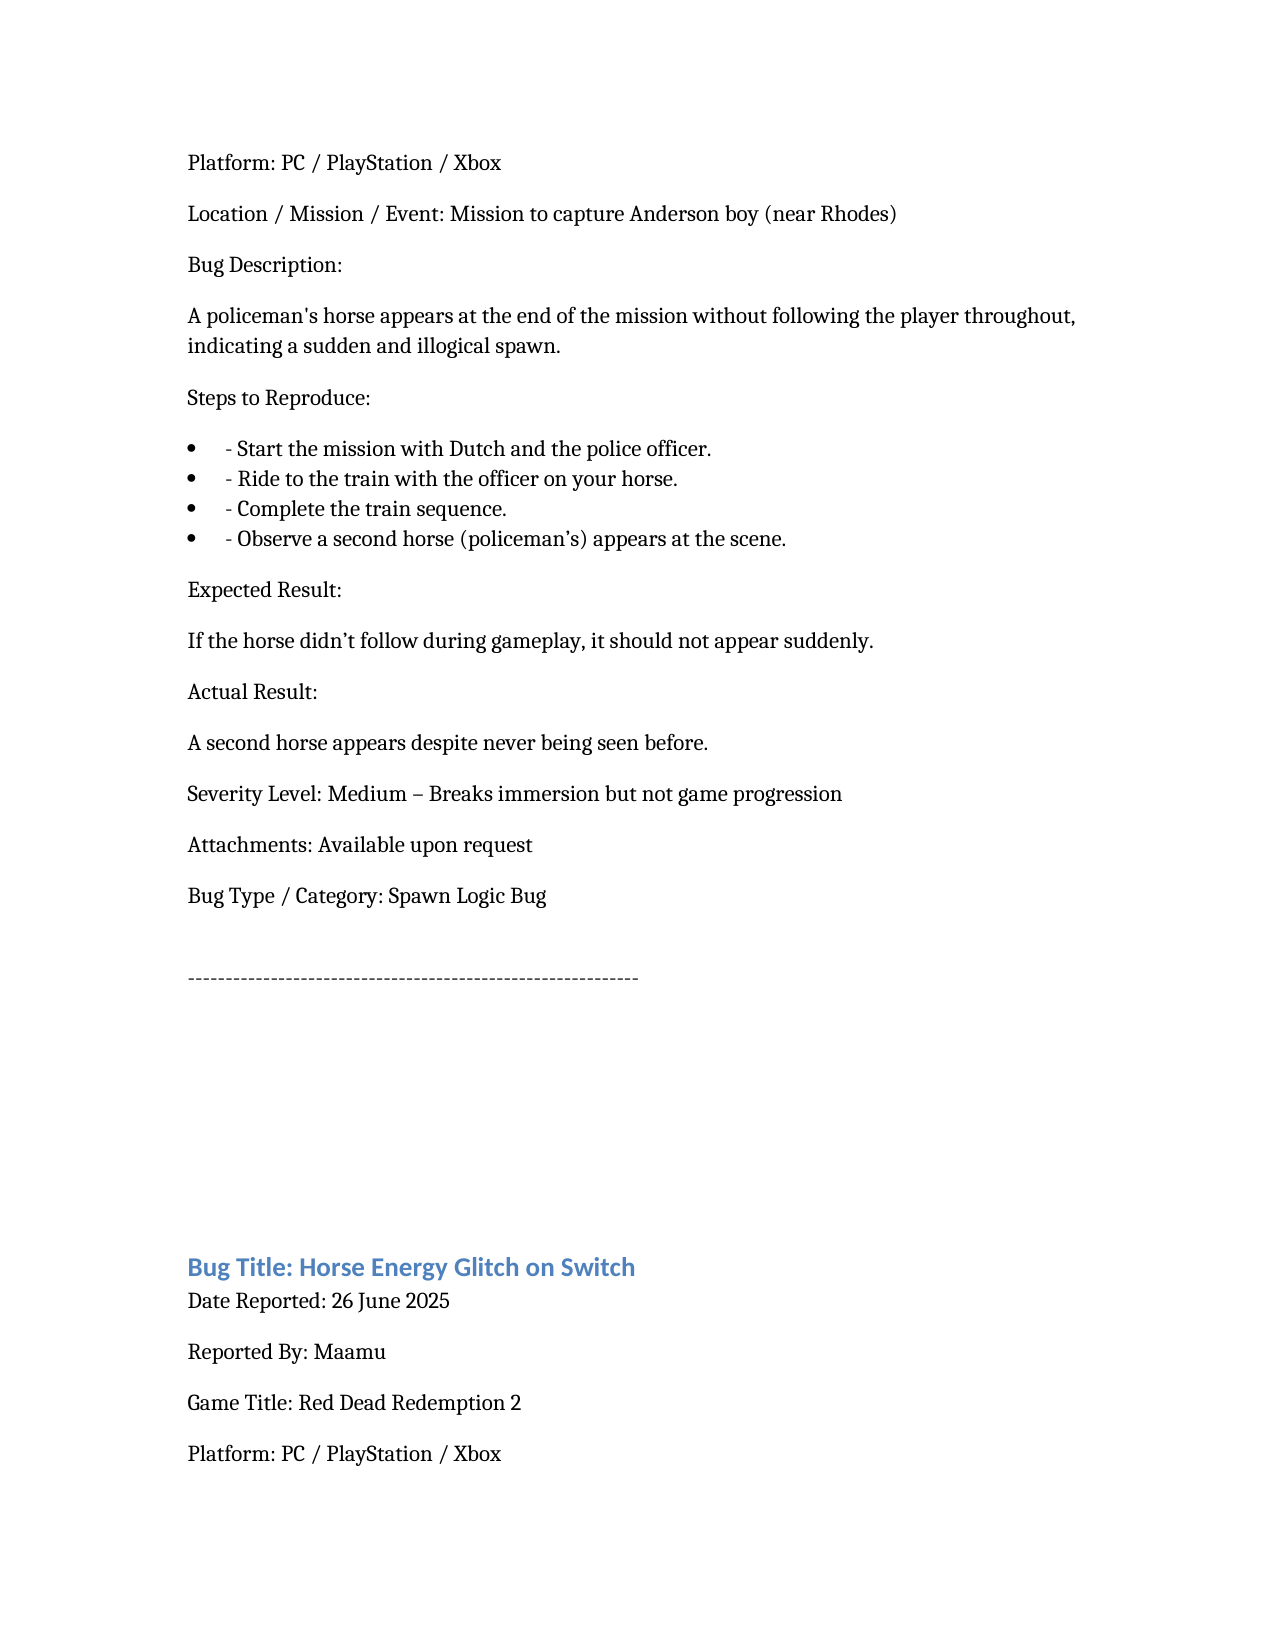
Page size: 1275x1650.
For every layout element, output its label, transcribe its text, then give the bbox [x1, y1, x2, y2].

text Bug Type / Category: Spawn Logic Bug [187, 883, 1087, 910]
text Attachments: Available upon request [187, 832, 1087, 859]
text Location / Mission / Event: Mission to capture Anderson boy (near Rhodes) [187, 201, 1087, 227]
text Game Title: Red Dead Redemption 2 [187, 1390, 1087, 1416]
text Reported By: Maamu [187, 1339, 1087, 1365]
text If the horse didn’t follow during gameplay, it should not appear suddenly. [187, 628, 1087, 654]
text A policeman's horse appears at the end of the mission without following the player throughout, indicating a sudden and illogical spawn. [187, 303, 1087, 360]
text Date Reported: 26 June 2025 [187, 1288, 1087, 1314]
subtitle Bug Title: Horse Energy Glitch on Switch [187, 1250, 1087, 1283]
text Steps to Reproduce: [187, 384, 1087, 411]
text Bug Description: [187, 252, 1087, 278]
text Platform: PC / PlayStation / Xbox [187, 150, 1087, 176]
list - Observe a second horse (policeman’s) appears at the scene. [187, 526, 1087, 552]
list - Complete the train sequence. [187, 496, 1087, 522]
list - Start the mission with Dutch and the police officer. [187, 435, 1087, 462]
text A second horse appears despite never being seen before. [187, 730, 1087, 757]
text Platform: PC / PlayStation / Xbox [187, 1441, 1087, 1467]
text Severity Level: Medium – Breaks immersion but not game progression [187, 781, 1087, 808]
text Actual Result: [187, 679, 1087, 706]
list - Ride to the train with the officer on your horse. [187, 466, 1087, 492]
text Expected Result: [187, 577, 1087, 603]
text ------------------------------------------------------------ [187, 934, 1087, 1021]
